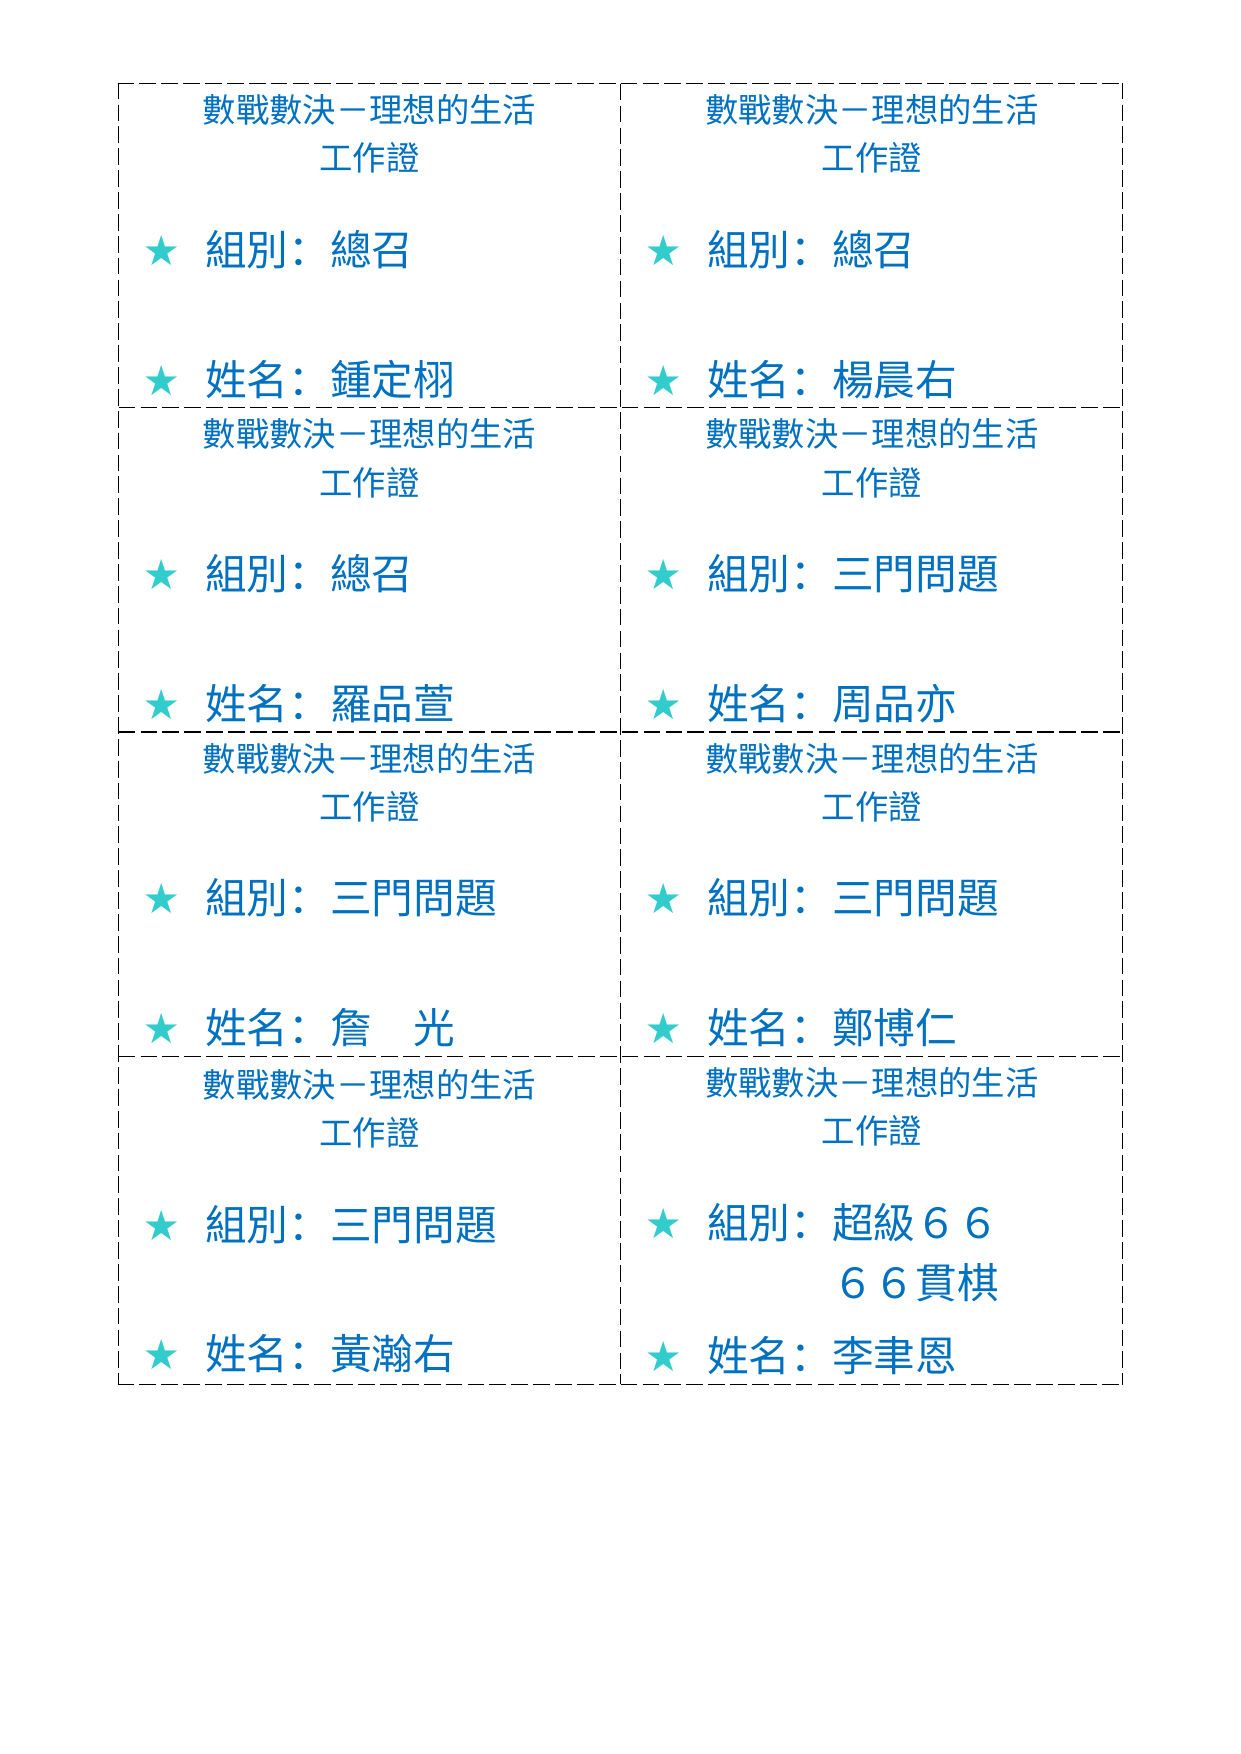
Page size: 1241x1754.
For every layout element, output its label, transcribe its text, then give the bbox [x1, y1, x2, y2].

table_cell 數戰數決－理想的生活 工作證 組別：總召 姓名：羅品萱 [118, 407, 620, 731]
table_cell 數戰數決－理想的生活 工作證 組別：三門問題 姓名：詹 光 [118, 731, 620, 1056]
table_cell 數戰數決－理想的生活 工作證 組別：三門問題 姓名：周品亦 [620, 407, 1122, 731]
table_cell 數戰數決－理想的生活 工作證 組別：三門問題 姓名：黃瀚右 [118, 1056, 620, 1384]
table_cell 數戰數決－理想的生活 工作證 組別：三門問題 姓名：鄭博仁 [620, 731, 1122, 1056]
table_header 數戰數決－理想的生活 工作證 組別：總召 姓名：鍾定栩 [118, 83, 620, 407]
table_header 數戰數決－理想的生活 工作證 組別：總召 姓名：楊晨右 [620, 83, 1122, 407]
table_cell 數戰數決－理想的生活 工作證 組別：超級６６ ６６貫棋 姓名：李聿恩 [620, 1056, 1122, 1384]
